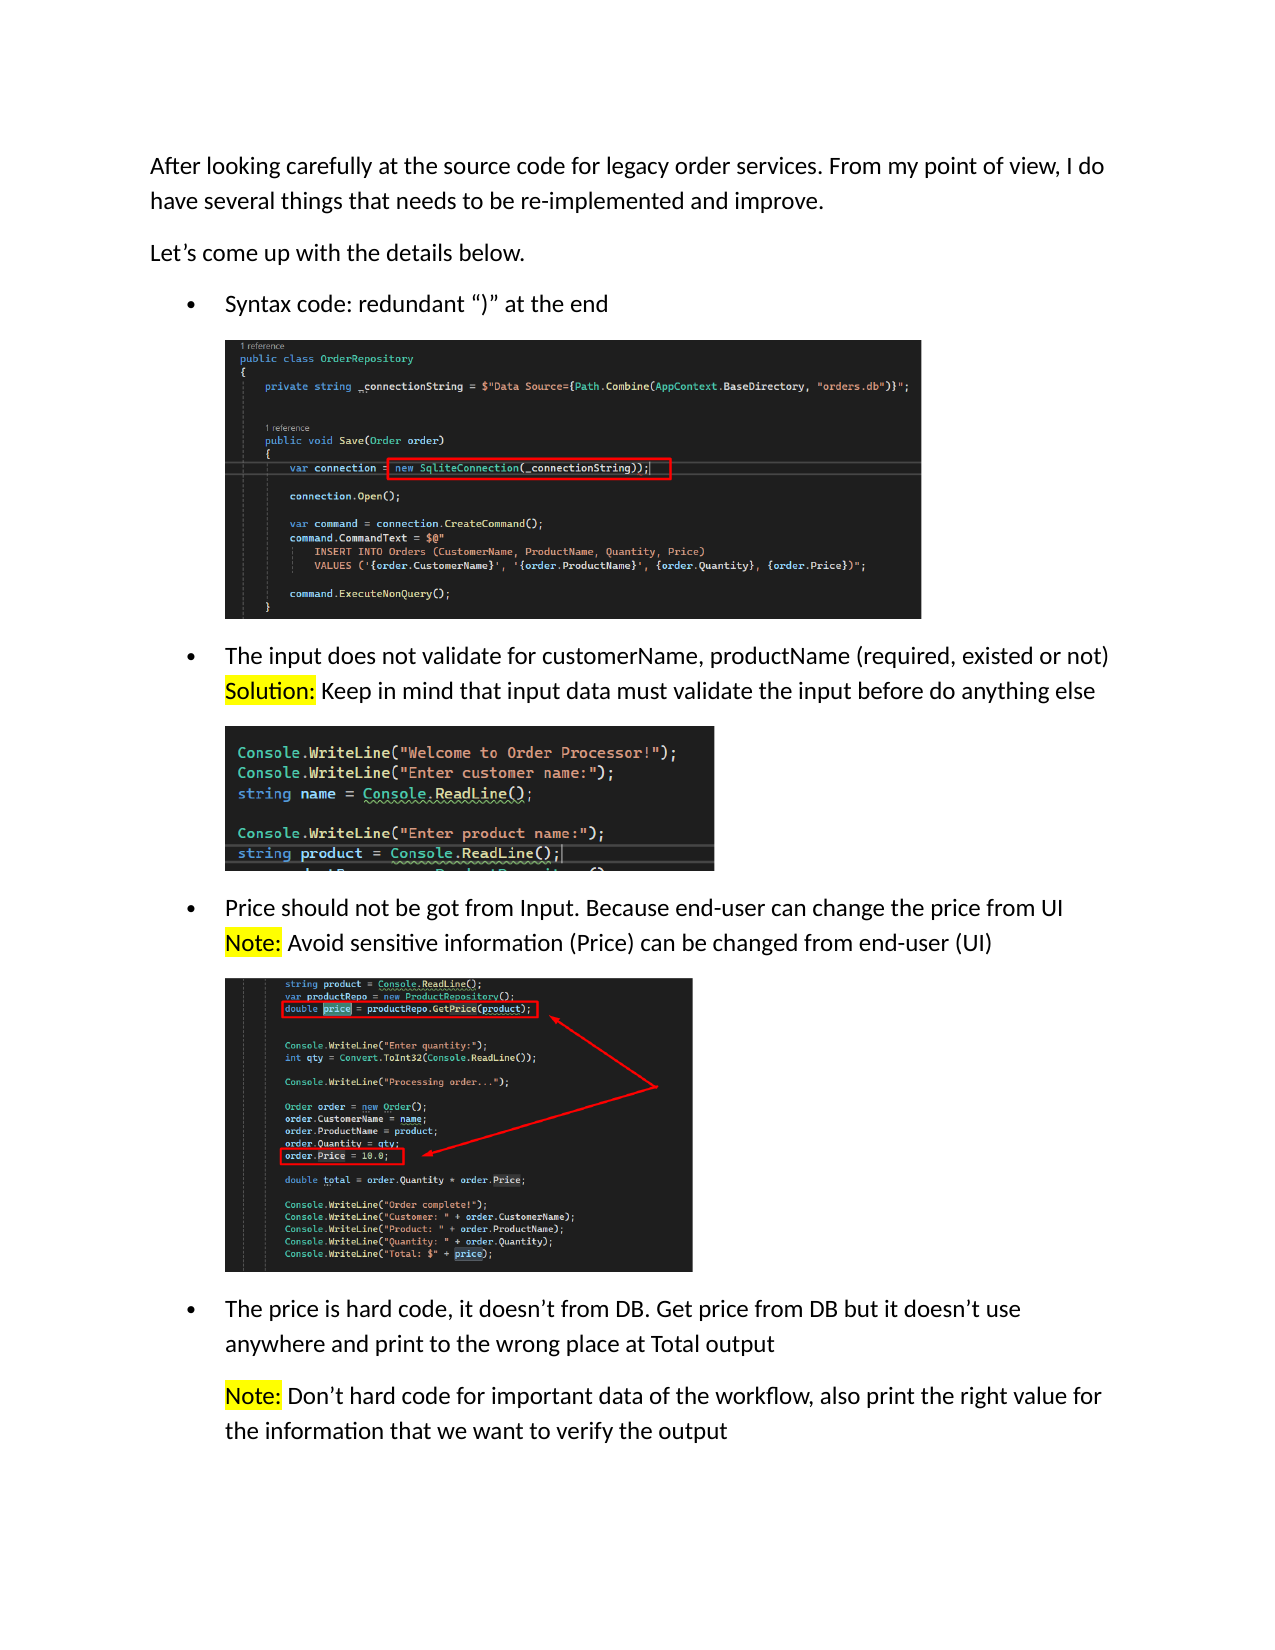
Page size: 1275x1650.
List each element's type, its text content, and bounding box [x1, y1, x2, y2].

list Syntax code: redundant “)” at the end [187, 288, 1125, 319]
text Note: Don’t hard code for important data of the workflow, also print the right value for the information that we want to verify the output [225, 1380, 1125, 1445]
list The price is hard code, it doesn’t from DB. Get price from DB but it doesn’t use anywhere and print to the wrong place at Total output [187, 1293, 1125, 1359]
list Price should not be got from Input. Because end-user can change the price from UI Note: Avoid sensitive information (Price) can be changed from end-user (UI) [187, 892, 1125, 957]
list The input does not validate for customerName, productName (required, existed or not) Solution: Keep in mind that input data must validate the input before do anything else [187, 640, 1125, 705]
text Let’s come up with the details below. [150, 237, 1125, 267]
text After looking carefully at the source code for legacy order services. From my point of view, I do have several things that needs to be re-implemented and improve. [150, 150, 1125, 216]
